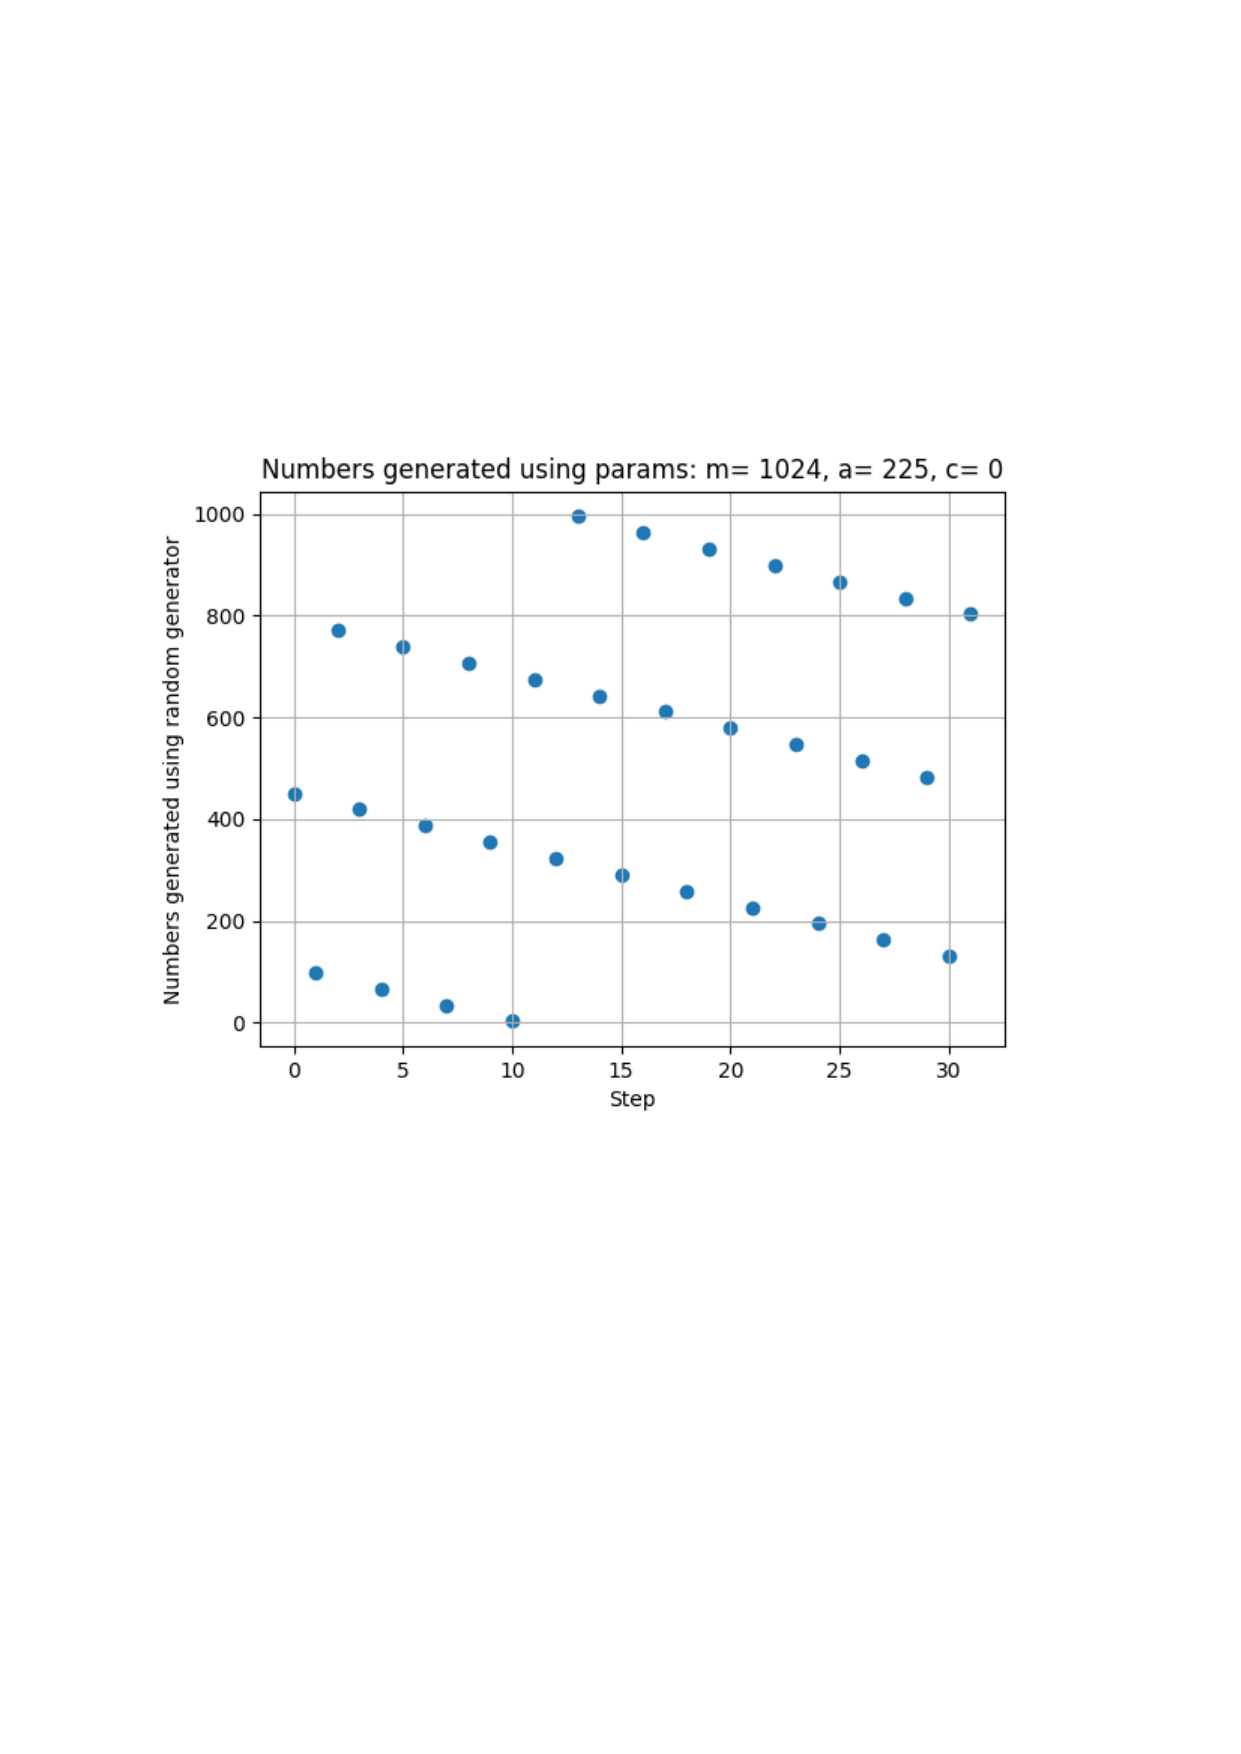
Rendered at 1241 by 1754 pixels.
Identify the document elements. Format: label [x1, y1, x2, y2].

picture [140, 405, 1100, 1126]
